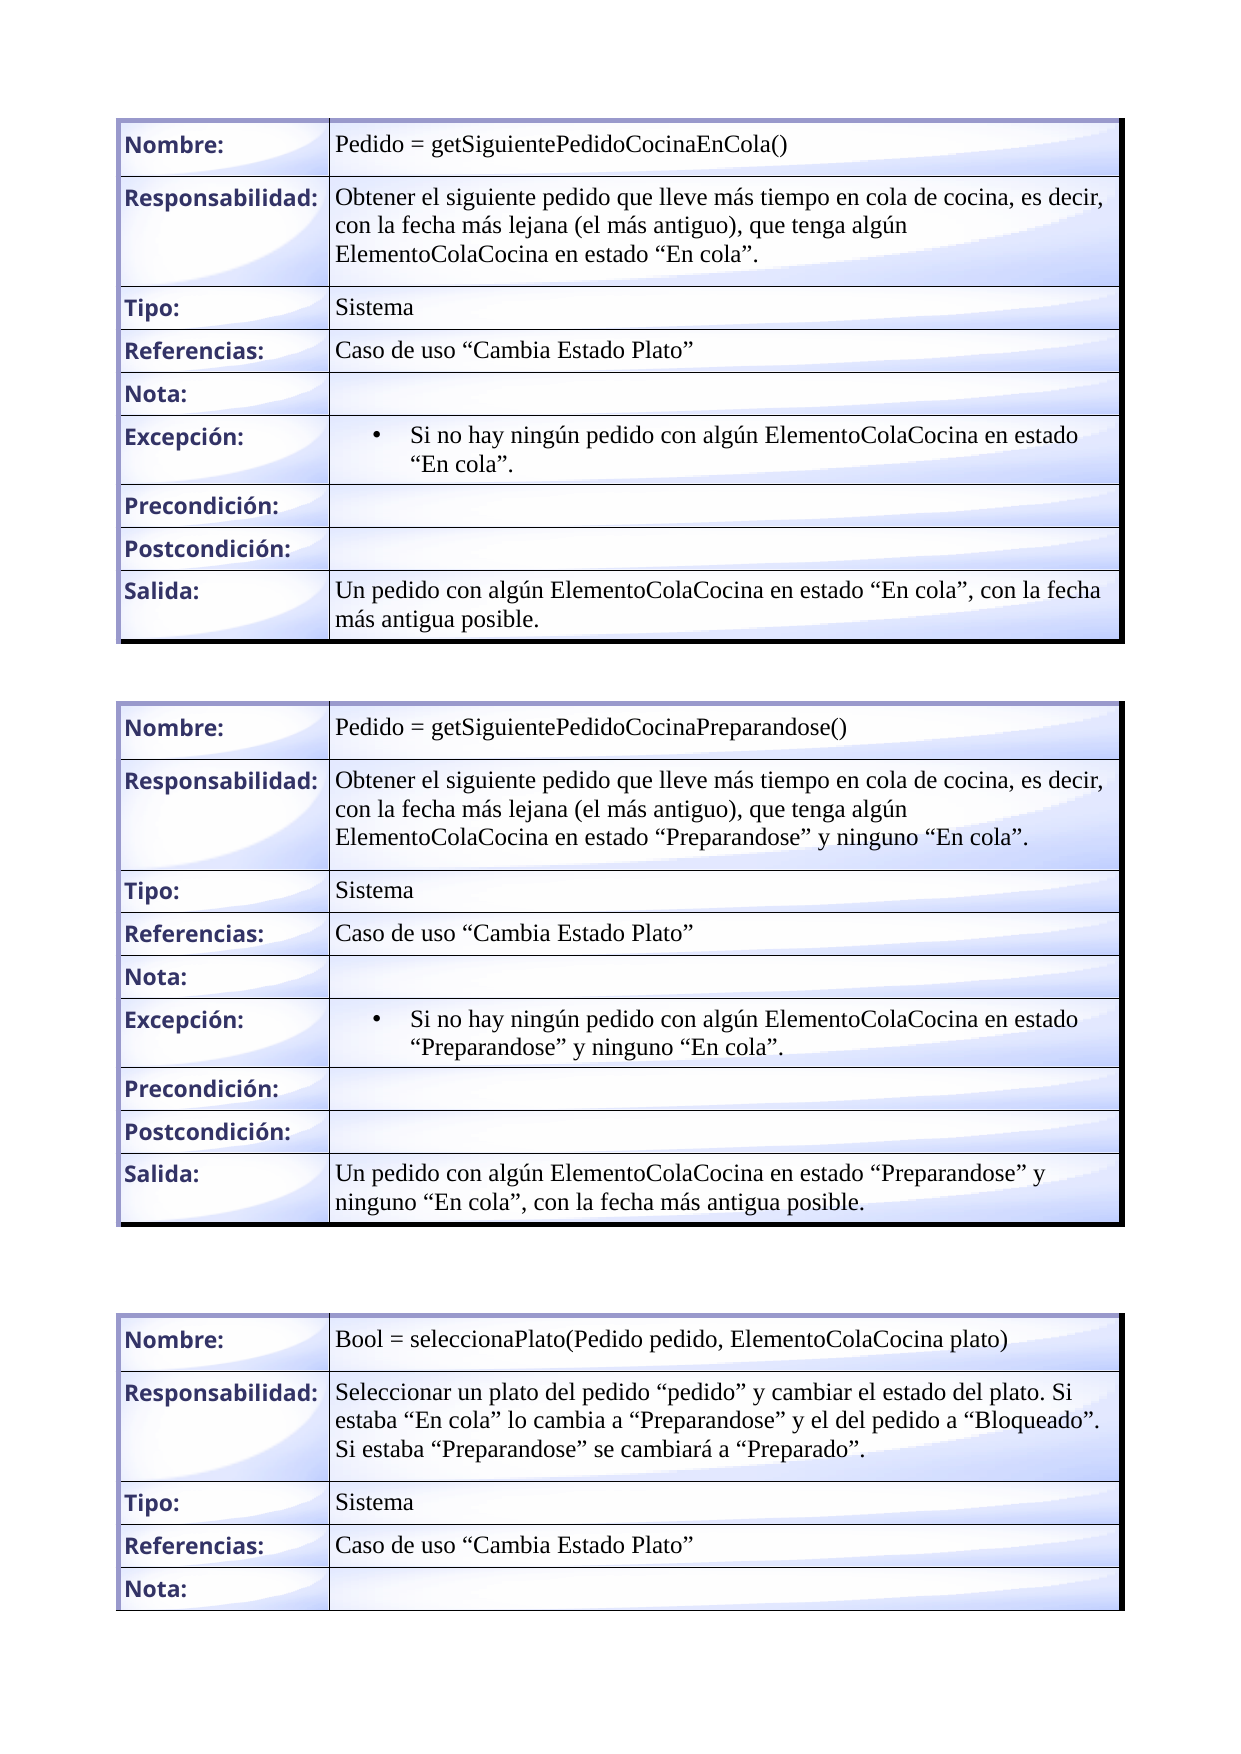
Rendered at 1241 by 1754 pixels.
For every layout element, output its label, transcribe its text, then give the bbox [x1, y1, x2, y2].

table_cell Responsabilidad: [121, 1372, 329, 1481]
table_cell Nota: [121, 1568, 329, 1610]
table_cell Salida: [121, 1154, 329, 1222]
table_cell [330, 1111, 1119, 1153]
table_cell Tipo: [121, 287, 329, 329]
table_cell Nota: [121, 373, 329, 415]
table_cell [330, 528, 1119, 569]
table_cell Sistema [330, 871, 1119, 912]
table_cell Si no hay ningún pedido con algún ElementoColaCocina en estado “Preparandose” y ninguno “En cola”. [330, 999, 1119, 1067]
table_header Nombre: [121, 706, 329, 759]
table_cell Un pedido con algún ElementoColaCocina en estado “Preparandose” y ninguno “En cola”, con la fecha más antigua posible. [330, 1154, 1119, 1222]
table_cell Postcondición: [121, 1111, 329, 1153]
table_cell Sistema [330, 1482, 1119, 1524]
table_cell Referencias: [121, 330, 329, 372]
table_cell Caso de uso “Cambia Estado Plato” [330, 330, 1119, 372]
table_cell Responsabilidad: [121, 760, 329, 869]
table_cell Precondición: [121, 1068, 329, 1110]
table_cell Tipo: [121, 1482, 329, 1524]
table_header Nombre: [121, 1318, 329, 1371]
table_cell Caso de uso “Cambia Estado Plato” [330, 913, 1119, 955]
table_cell Un pedido con algún ElementoColaCocina en estado “En cola”, con la fecha más antigua posible. [330, 571, 1119, 638]
table_header Bool = seleccionaPlato(Pedido pedido, ElementoColaCocina plato) [330, 1318, 1119, 1371]
table_cell Sistema [330, 287, 1119, 329]
table_cell Nota: [121, 956, 329, 998]
table_cell Seleccionar un plato del pedido “pedido” y cambiar el estado del plato. Si estaba “En cola” lo cambia a “Preparandose” y el del pedido a “Bloqueado”. Si estaba “Preparandose” se cambiará a “Preparado”. [330, 1372, 1119, 1481]
table_cell Si no hay ningún pedido con algún ElementoColaCocina en estado “En cola”. [330, 416, 1119, 484]
table_header Pedido = getSiguientePedidoCocinaPreparandose() [330, 706, 1119, 759]
table_cell Tipo: [121, 871, 329, 912]
table_cell Postcondición: [121, 528, 329, 569]
table_cell Referencias: [121, 913, 329, 955]
table_cell Excepción: [121, 416, 329, 484]
table_cell Obtener el siguiente pedido que lleve más tiempo en cola de cocina, es decir, con la fecha más lejana (el más antiguo), que tenga algún ElementoColaCocina en estado “En cola”. [330, 177, 1119, 286]
table_cell Salida: [121, 571, 329, 638]
table_cell [330, 485, 1119, 527]
table_cell [330, 1568, 1119, 1610]
table_cell Caso de uso “Cambia Estado Plato” [330, 1525, 1119, 1567]
table_cell [330, 373, 1119, 415]
table_cell Obtener el siguiente pedido que lleve más tiempo en cola de cocina, es decir, con la fecha más lejana (el más antiguo), que tenga algún ElementoColaCocina en estado “Preparandose” y ninguno “En cola”. [330, 760, 1119, 869]
table_cell [330, 956, 1119, 998]
table_header Pedido = getSiguientePedidoCocinaEnCola() [330, 123, 1119, 176]
table_cell Precondición: [121, 485, 329, 527]
table_header Nombre: [121, 123, 329, 176]
table_cell Excepción: [121, 999, 329, 1067]
table_cell Responsabilidad: [121, 177, 329, 286]
table_cell Referencias: [121, 1525, 329, 1567]
table_cell [330, 1068, 1119, 1110]
